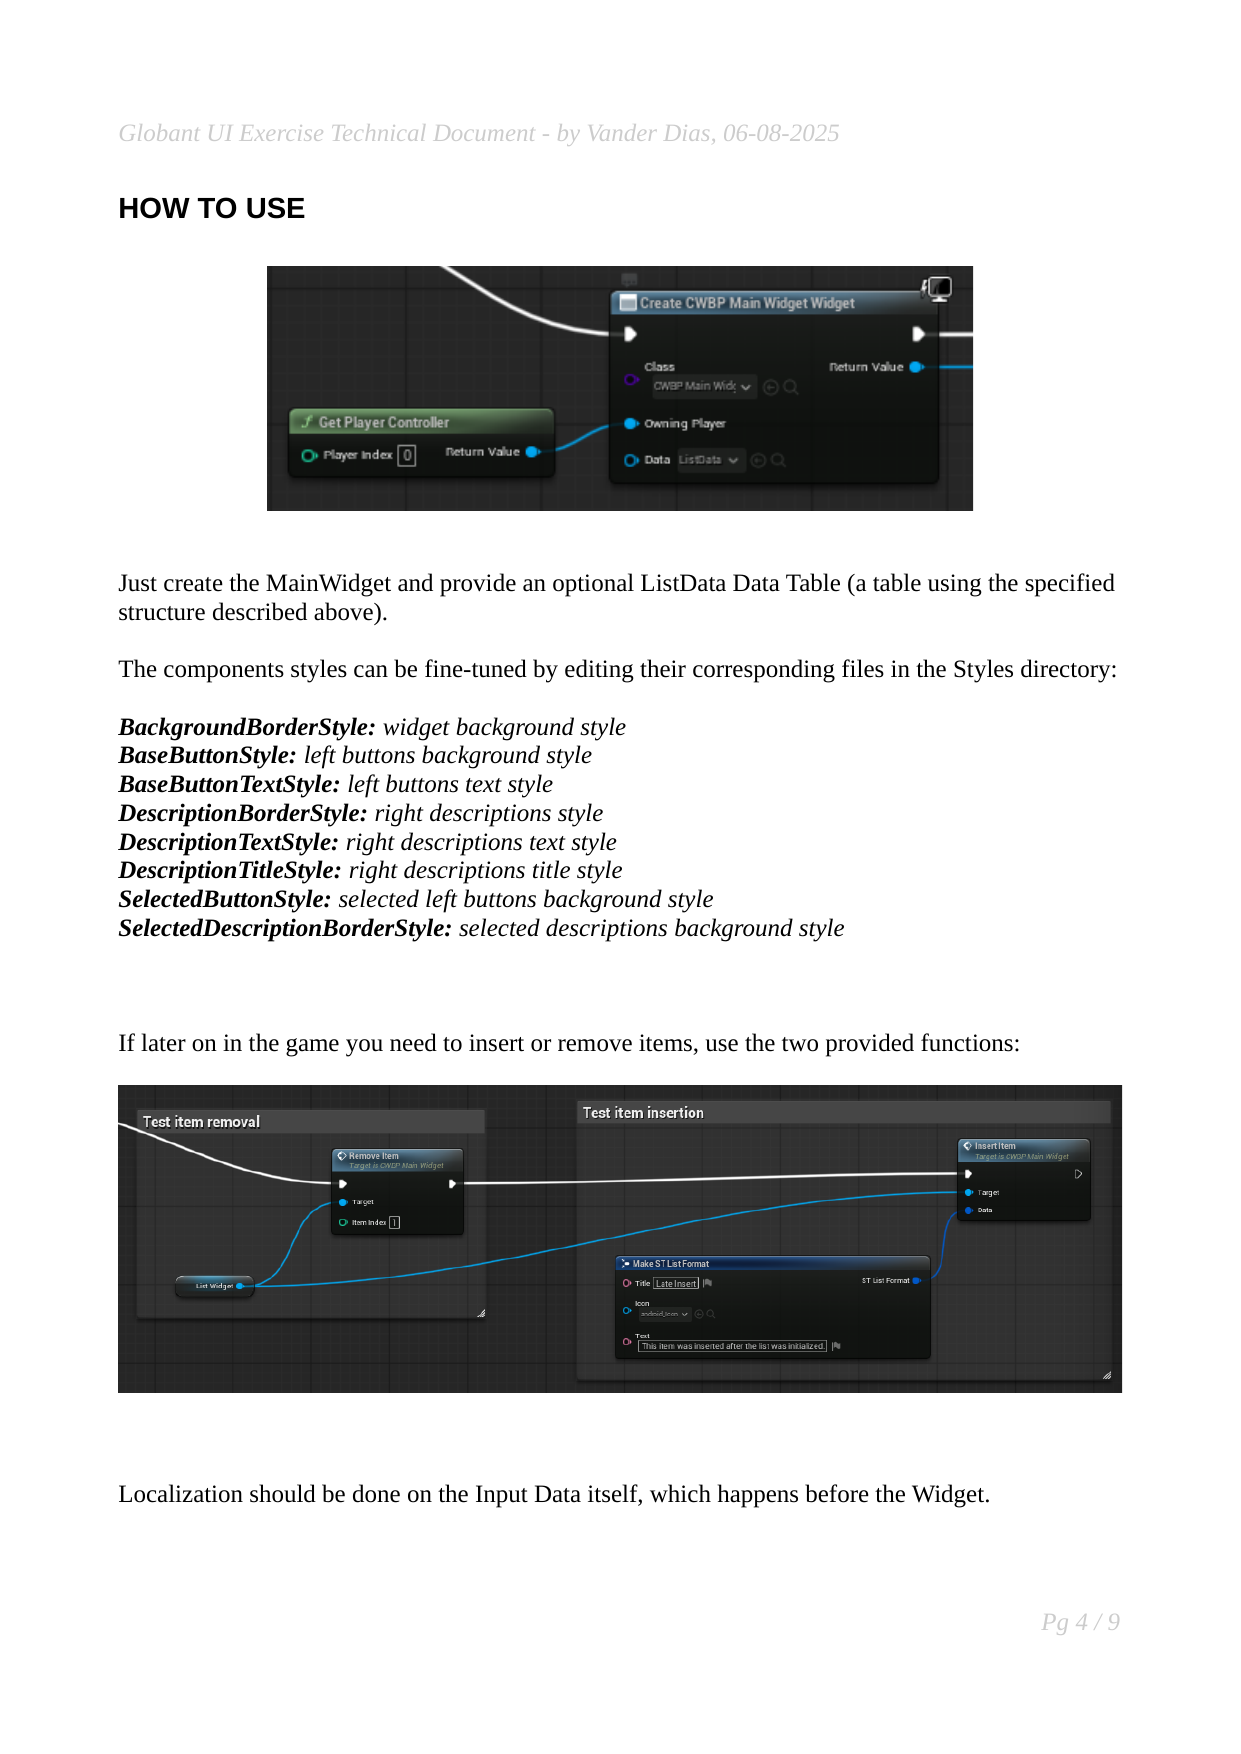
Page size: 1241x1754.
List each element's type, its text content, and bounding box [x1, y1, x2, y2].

text BaseButtonStyle: left buttons background style [118, 740, 1122, 769]
text Localization should be done on the Input Data itself, which happens before the Widget. [118, 1479, 1122, 1508]
text Just create the MainWidget and provide an optional ListData Data Table (a table using the specified structure described above). [118, 568, 1122, 625]
text SelectedDescriptionBorderStyle: selected descriptions background style [118, 913, 1122, 942]
picture [118, 1085, 1123, 1393]
text DescriptionTextStyle: right descriptions text style [118, 827, 1122, 855]
text DescriptionBorderStyle: right descriptions style [118, 798, 1122, 827]
text BaseButtonTextStyle: left buttons text style [118, 769, 1122, 798]
text If later on in the game you need to insert or remove items, use the two provided functions: [118, 1028, 1122, 1057]
text BackgroundBorderStyle: widget background style [118, 712, 1122, 740]
text The components styles can be fine-tuned by editing their corresponding files in the Styles directory: [118, 654, 1122, 683]
subtitle HOW TO USE [118, 191, 1122, 224]
text DescriptionTitleStyle: right descriptions title style [118, 855, 1122, 884]
text SelectedButtonStyle: selected left buttons background style [118, 884, 1122, 913]
picture [267, 266, 974, 511]
